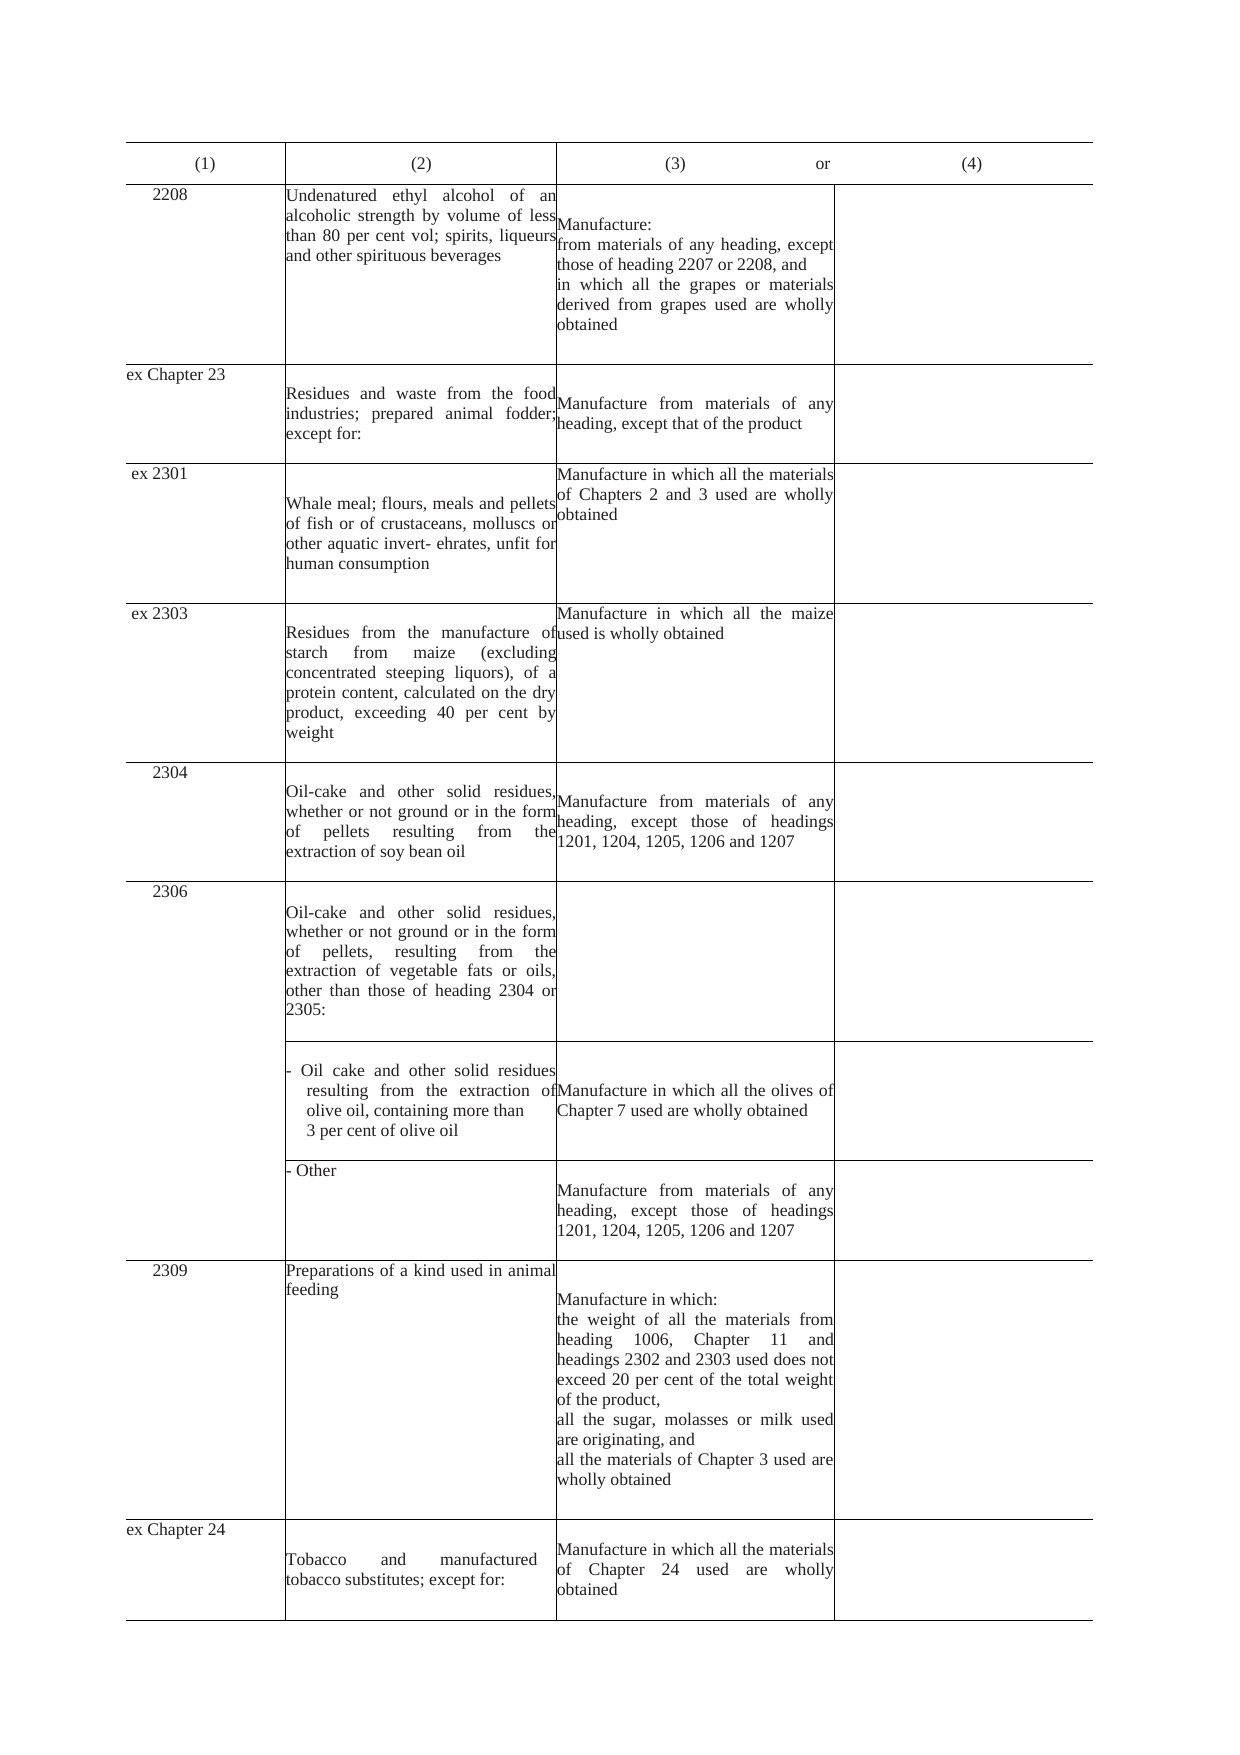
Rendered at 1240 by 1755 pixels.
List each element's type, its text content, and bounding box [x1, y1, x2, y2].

table_cell Oil-cake and other solid residues, whether or not ground or in the form of pellets, resulting from the extraction of vegetable fats or oils, other than those of heading 2304 or 2305: [286, 882, 556, 1041]
table_cell 2306 [126, 882, 285, 1259]
table_cell [835, 464, 1093, 603]
table_cell Manufacture in which all the materials of Chapters 2 and 3 used are wholly obtained [557, 464, 834, 603]
table_cell [835, 1261, 1093, 1519]
table_cell ex Chapter 24 [126, 1520, 285, 1619]
table_cell 2304 [126, 763, 285, 881]
table_cell [835, 365, 1093, 463]
table_header (2) [286, 143, 556, 184]
table_cell [835, 1042, 1093, 1160]
table_cell [835, 185, 1093, 364]
table_cell Manufacture from materials of any heading, except that of the product [557, 365, 834, 463]
table_cell Manufacture from materials of any heading, except those of headings 1201, 1204, 1205, 1206 and 1207 [557, 1161, 834, 1259]
table_cell Preparations of a kind used in animal feeding [286, 1261, 556, 1519]
table_cell - Oil cake and other solid residues resulting from the extraction of olive oil, containing more than 3 per cent of olive oil [286, 1042, 556, 1160]
table_cell Tobacco and manufactured tobacco substitutes; except for: [286, 1520, 556, 1619]
table_cell Manufacture in which all the materials of Chapter 24 used are wholly obtained [557, 1520, 834, 1619]
table_cell Residues from the manufacture of starch from maize (excluding concentrated steeping liquors), of a protein content, calculated on the dry product, exceeding 40 per cent by weight [286, 604, 556, 762]
table_cell Manufacture in which all the olives of Chapter 7 used are wholly obtained [557, 1042, 834, 1160]
table_cell Whale meal; flours, meals and pellets of fish or of crustaceans, molluscs or other aquatic invert- ehrates, unfit for human consumption [286, 464, 556, 603]
table_cell ex 2303 [126, 604, 285, 762]
table_cell [835, 763, 1093, 881]
table_cell - Other [286, 1161, 556, 1259]
table_cell ex 2301 [126, 464, 285, 603]
table_cell [835, 882, 1093, 1041]
table_cell [835, 1520, 1093, 1619]
table_header (1) [126, 143, 285, 184]
table_cell Oil-cake and other solid residues, whether or not ground or in the form of pellets resulting from the extraction of soy bean oil [286, 763, 556, 881]
table_cell [835, 604, 1093, 762]
table_cell Manufacture in which all the maize used is wholly obtained [557, 604, 834, 762]
table_cell [557, 882, 834, 1041]
table_cell Manufacture from materials of any heading, except those of headings 1201, 1204, 1205, 1206 and 1207 [557, 763, 834, 881]
table_cell [835, 1161, 1093, 1259]
table_cell Residues and waste from the food industries; prepared animal fodder; except for: [286, 365, 556, 463]
table_cell Undenatured ethyl alcohol of an alcoholic strength by volume of less than 80 per cent vol; spirits, liqueurs and other spirituous beverages [286, 185, 556, 364]
table_cell Manufacture in which: the weight of all the materials from heading 1006, Chapter 11 and headings 2302 and 2303 used does not exceed 20 per cent of the total weight of the product, all the sugar, molasses or milk used are originating, and all the materials of Chapter 3 used are wholly obtained [557, 1261, 834, 1519]
table_cell Manufacture: from materials of any heading, except those of heading 2207 or 2208, and in which all the grapes or materials derived from grapes used are wholly obtained [557, 185, 834, 364]
table_cell 2208 [126, 185, 285, 364]
table_cell ex Chapter 23 [126, 365, 285, 463]
table_cell 2309 [126, 1261, 285, 1519]
table_header (3) or (4) [557, 143, 1093, 184]
